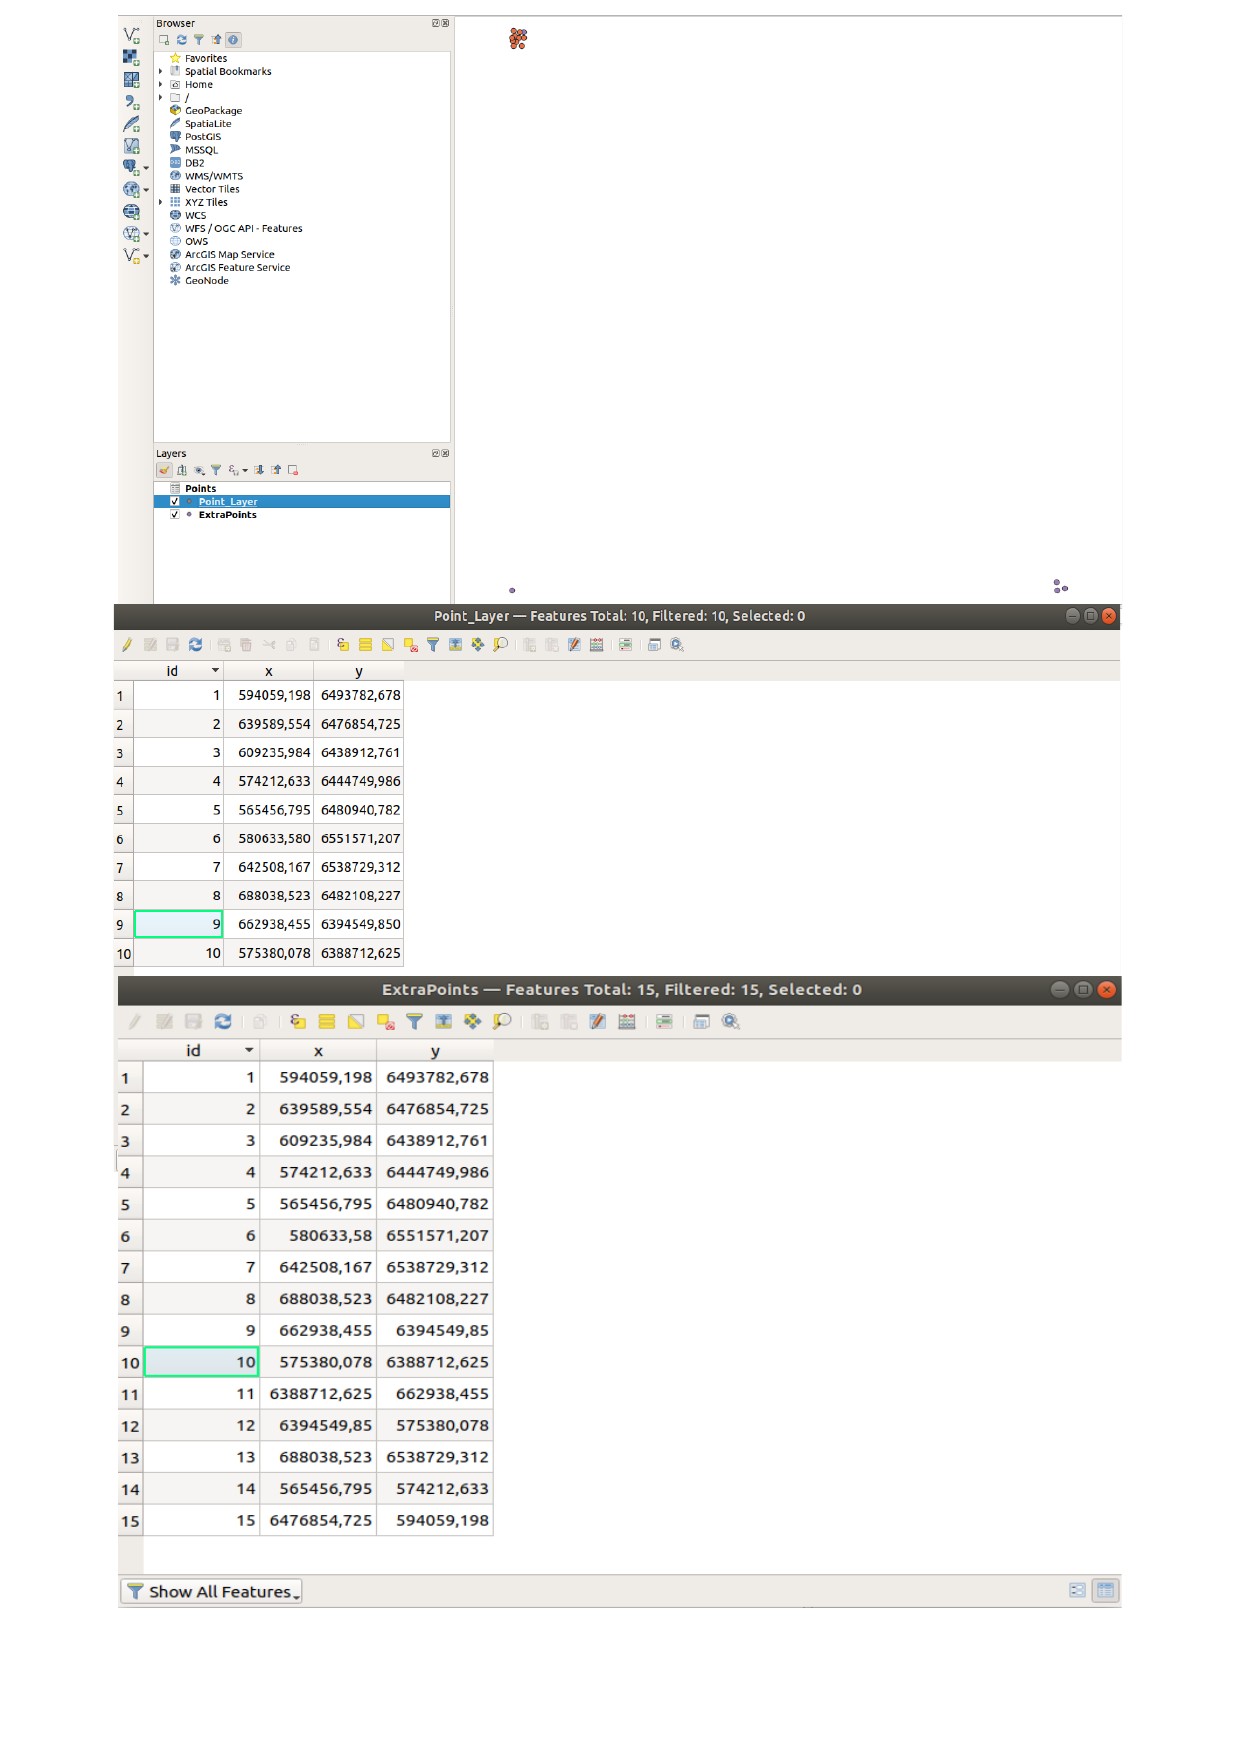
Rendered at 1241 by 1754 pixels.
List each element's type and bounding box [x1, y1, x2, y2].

picture [113, 15, 1123, 1608]
